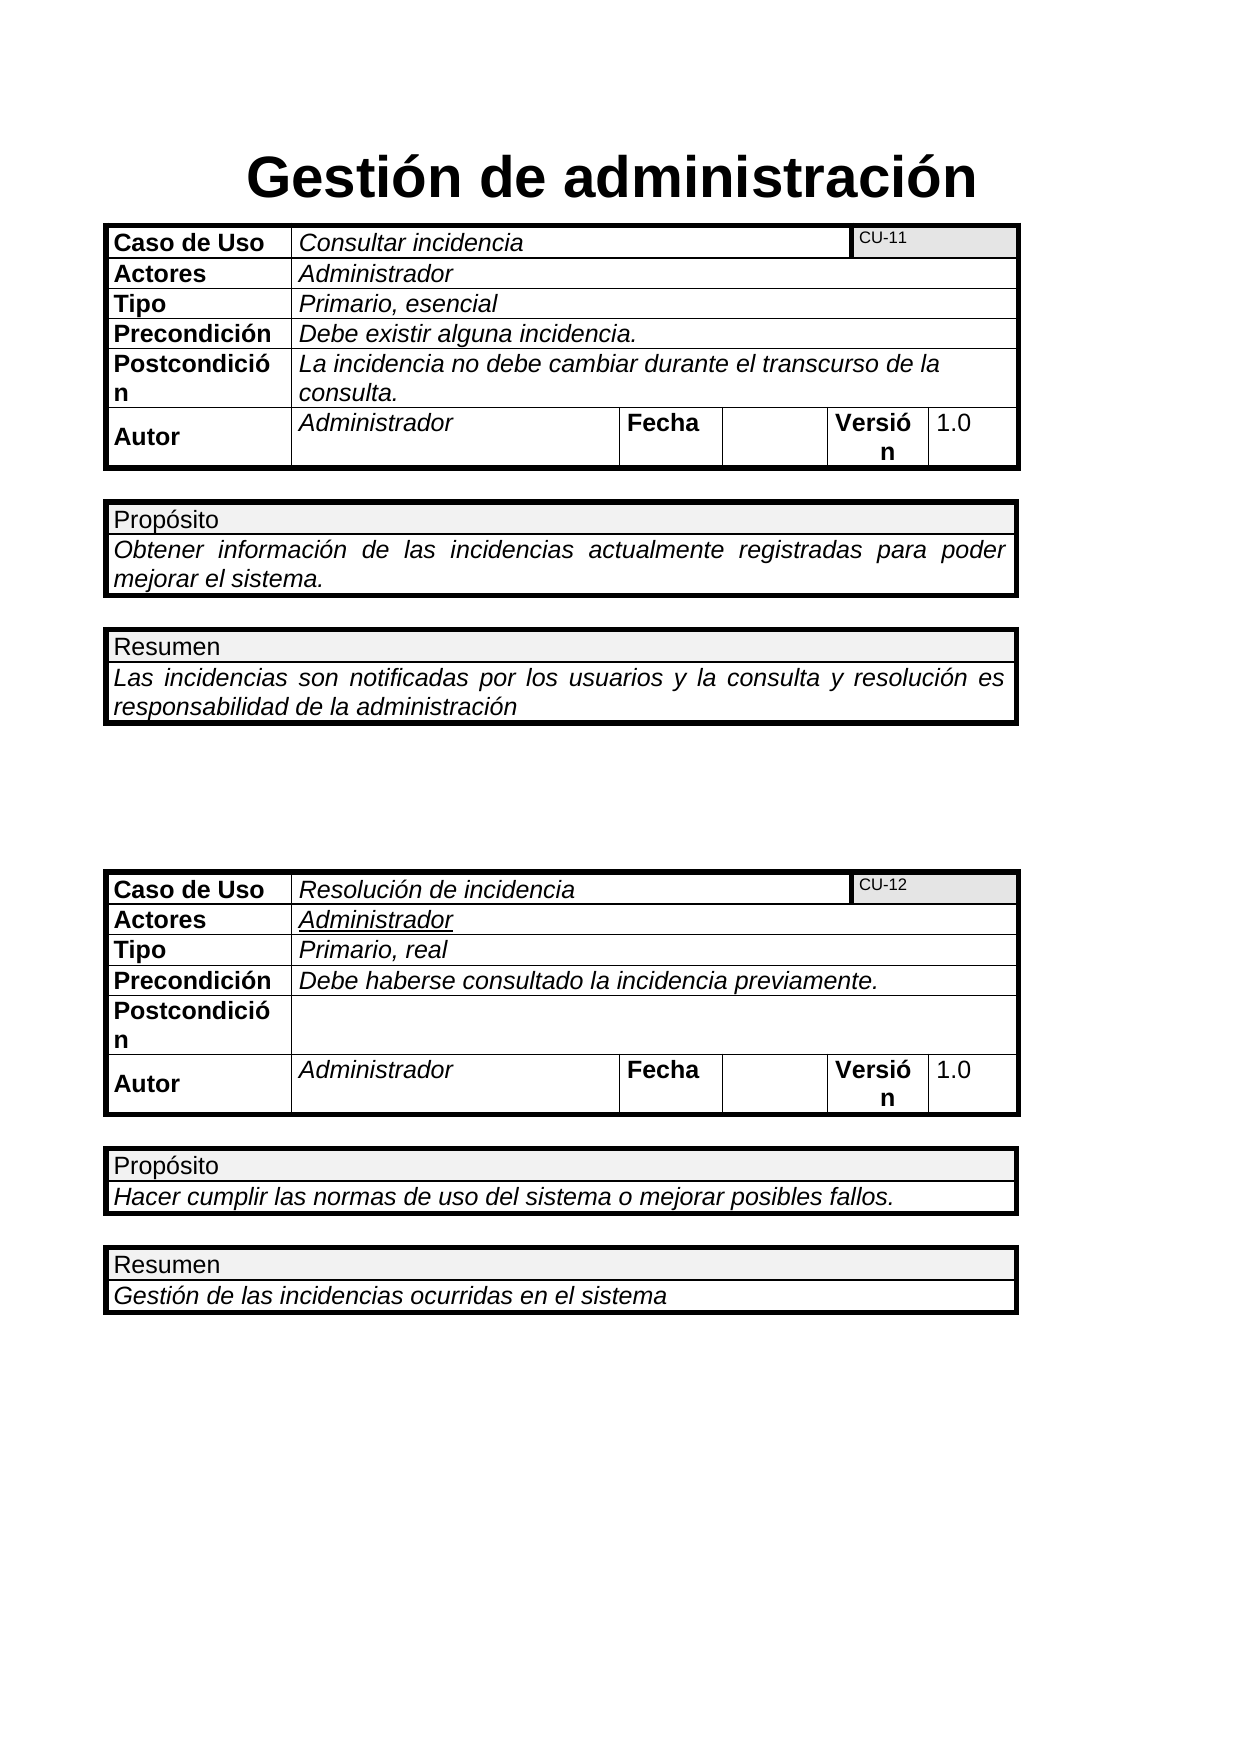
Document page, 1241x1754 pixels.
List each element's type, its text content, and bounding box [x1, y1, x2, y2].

table_header Resolución de incidencia [292, 875, 849, 903]
table_cell [723, 408, 827, 465]
table_cell Debe haberse consultado la incidencia previamente. [292, 966, 1016, 995]
table_header Caso de Uso [109, 228, 291, 257]
table_cell Autor [109, 1055, 291, 1112]
table_cell Las incidencias son notificadas por los usuarios y la consulta y resolución es responsabilidad de la administración [109, 663, 1014, 720]
table_cell La incidencia no debe cambiar durante el transcurso de la consulta. [292, 349, 1016, 407]
table_header Resumen [109, 1250, 1014, 1279]
table_cell Debe existir alguna incidencia. [292, 319, 1016, 348]
table_header Caso de Uso [109, 875, 291, 903]
table_cell Hacer cumplir las normas de uso del sistema o mejorar posibles fallos. [109, 1182, 1014, 1211]
table_cell Tipo [109, 935, 291, 964]
table_cell Autor [109, 408, 291, 465]
table_header Propósito [109, 1151, 1014, 1180]
table_cell Versión [828, 1055, 928, 1112]
table_cell 1.0 [929, 1055, 1016, 1112]
table_cell [723, 1055, 827, 1112]
table_cell Tipo [109, 289, 291, 318]
table_cell Actores [109, 905, 291, 934]
table_cell Postcondición [109, 349, 291, 407]
table_header Consultar incidencia [292, 228, 849, 257]
table_cell Precondición [109, 966, 291, 995]
table_cell Administrador [292, 905, 1016, 934]
table_header Resumen [109, 632, 1014, 661]
table_header CU-11 [854, 228, 1016, 257]
table_cell Gestión de las incidencias ocurridas en el sistema [109, 1281, 1014, 1309]
table_cell Obtener información de las incidencias actualmente registradas para poder mejorar el sistema. [109, 535, 1014, 593]
table_header CU-12 [854, 875, 1016, 903]
table_cell Precondición [109, 319, 291, 348]
table_cell Postcondición [109, 996, 291, 1053]
table_cell 1.0 [929, 408, 1016, 465]
table_cell Administrador [292, 259, 1016, 287]
table_cell Administrador [292, 1055, 619, 1112]
title Gestión de administración [118, 143, 1122, 210]
table_cell Administrador [292, 408, 619, 465]
table_cell [292, 996, 1016, 1053]
table_cell Versión [828, 408, 928, 465]
table_cell Fecha [620, 408, 722, 465]
table_cell Primario, esencial [292, 289, 1016, 318]
table_cell Primario, real [292, 935, 1016, 964]
table_cell Fecha [620, 1055, 722, 1112]
table_cell Actores [109, 259, 291, 287]
table_header Propósito [109, 505, 1014, 533]
